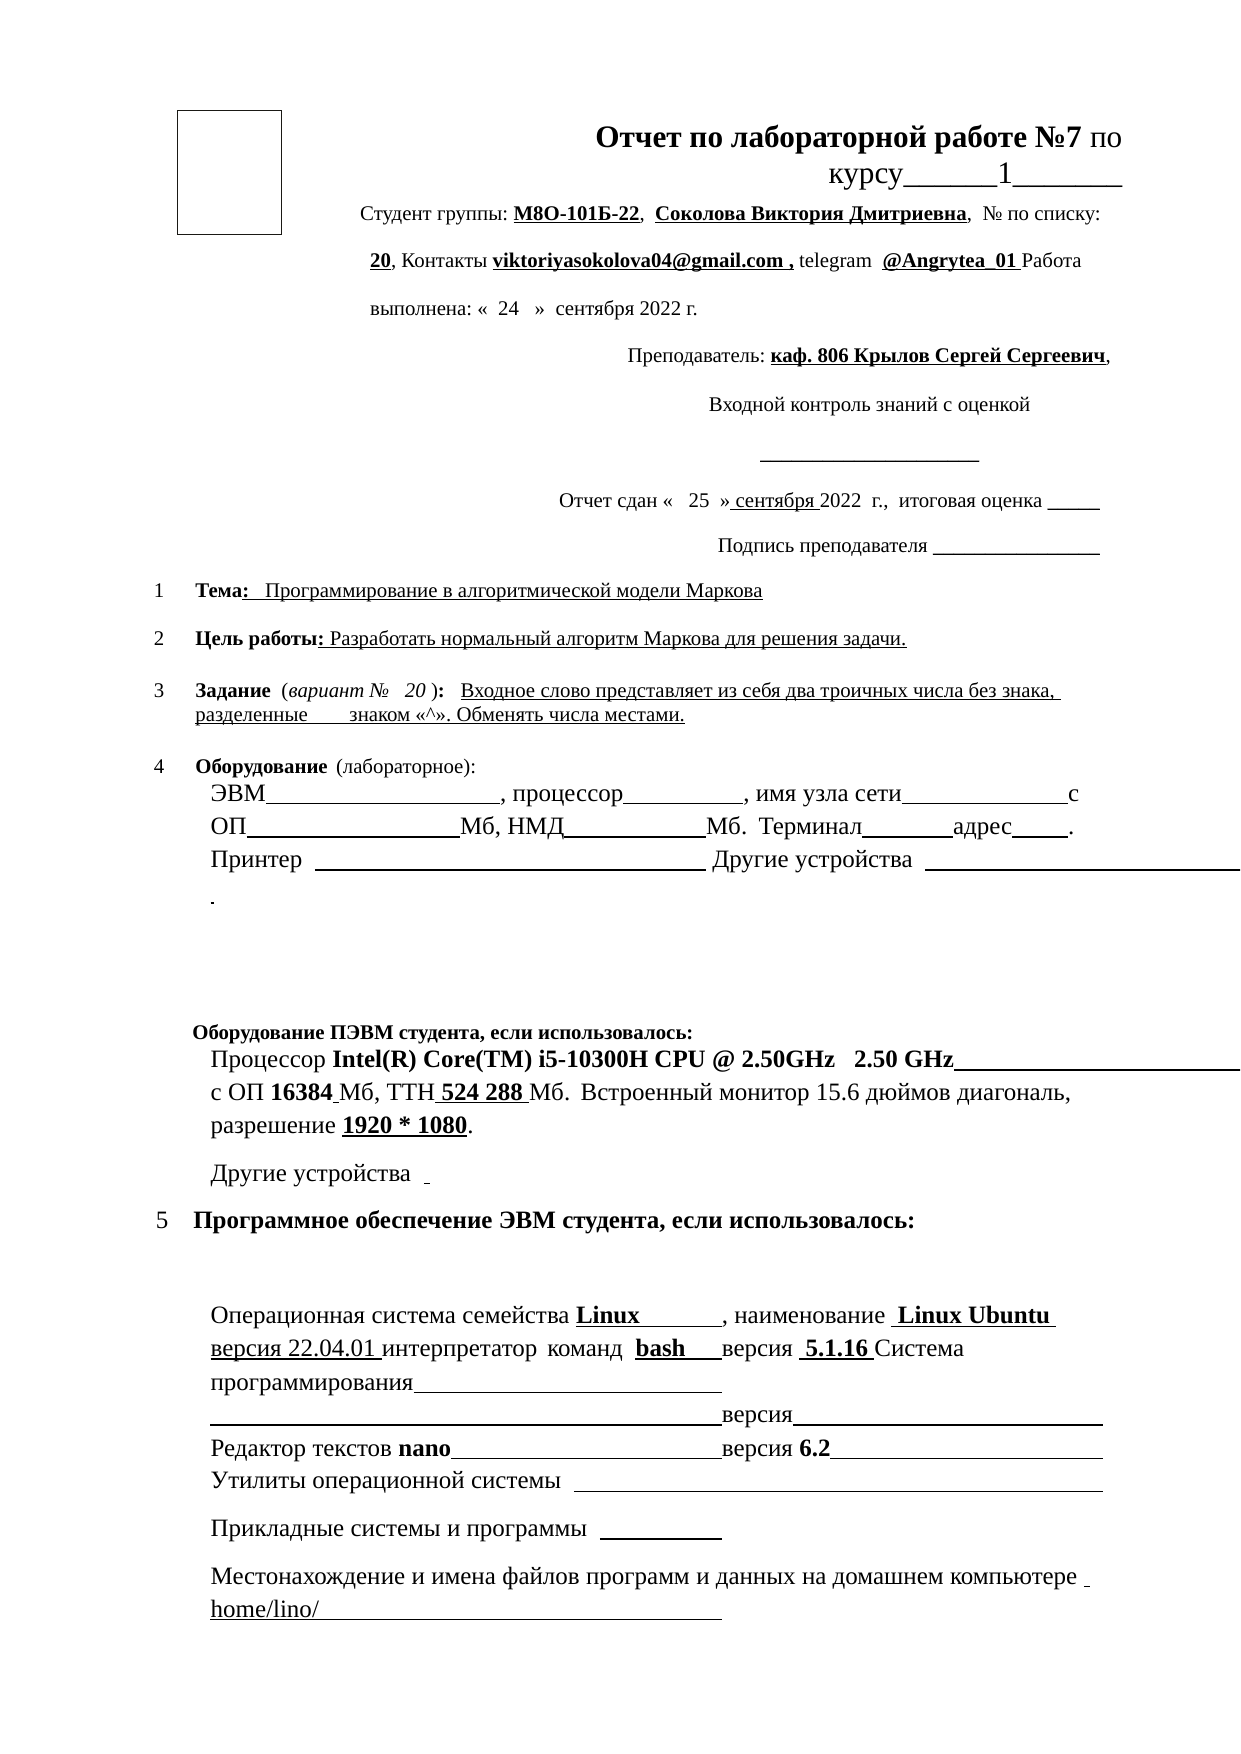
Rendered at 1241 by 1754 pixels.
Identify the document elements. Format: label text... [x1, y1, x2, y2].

text Операционная система семейства Linux , наименование Linux Ubuntu версия 22.04.01 интерпретатор команд bash версия 5.1.16 Система программирования версия Редактор текстов nano версия 6.2 Утилиты операционной системы [210, 1301, 1122, 1494]
text Другие устройства [210, 1158, 1122, 1186]
list Программное обеспечение ЭВМ студента, если использовалось: [156, 1205, 1122, 1234]
text Студент группы: М8О-101Б-22, Соколова Виктория Дмитриевна, № по списку: 20, Контакты viktoriyasokolova04@gmail.com , telegram @Angrytea_01 Работа выполнена: « 24 » сентября 2022 г. [177, 201, 1122, 320]
text Местонахождение и имена файлов программ и данных на домашнем компьютере home/lino/ [210, 1561, 1122, 1623]
text [178, 118, 281, 190]
list Задание (вариант № 20 ): Входное слово представляет из себя два троичных числа без знака, разделенные знаком «^». Обменять числа местами. [153, 678, 1122, 726]
text ЭВМ , процессор , имя узла сети с ОП Мб, НМД Мб. Терминал адрес . Принтер Другие устройства [210, 778, 1095, 906]
list Оборудование (лабораторное): [153, 754, 1122, 778]
text Отчет сдан « 25 » сентября 2022 г., итоговая оценка _____ [118, 488, 1099, 512]
text Оборудование ПЭВМ студента, если использовалось: [192, 1020, 1122, 1044]
list Тема: Программирование в алгоритмической модели Маркова [153, 578, 1122, 602]
text Подпись преподавателя ________________ [118, 533, 1099, 557]
list Цель работы: Разработать нормальный алгоритм Маркова для решения задачи. [153, 626, 1122, 650]
text Преподаватель: каф. 806 Крылов Сергей Сергеевич, Входной контроль знаний с оценкой _____________________ [616, 343, 1122, 464]
text Отчет по лабораторной работе №7 по курсу______1_______ [282, 118, 1122, 190]
text Прикладные системы и программы [210, 1513, 1122, 1542]
text [118, 118, 177, 190]
text Процессор Intel(R) Core(TM) i5-10300H CPU @ 2.50GHz 2.50 GHz с ОП 16384 Мб, ТТН 524 288 Мб. Встроенный монитор 15.6 дюймов диагональ, разрешение 1920 * 1080. [210, 1044, 1122, 1139]
